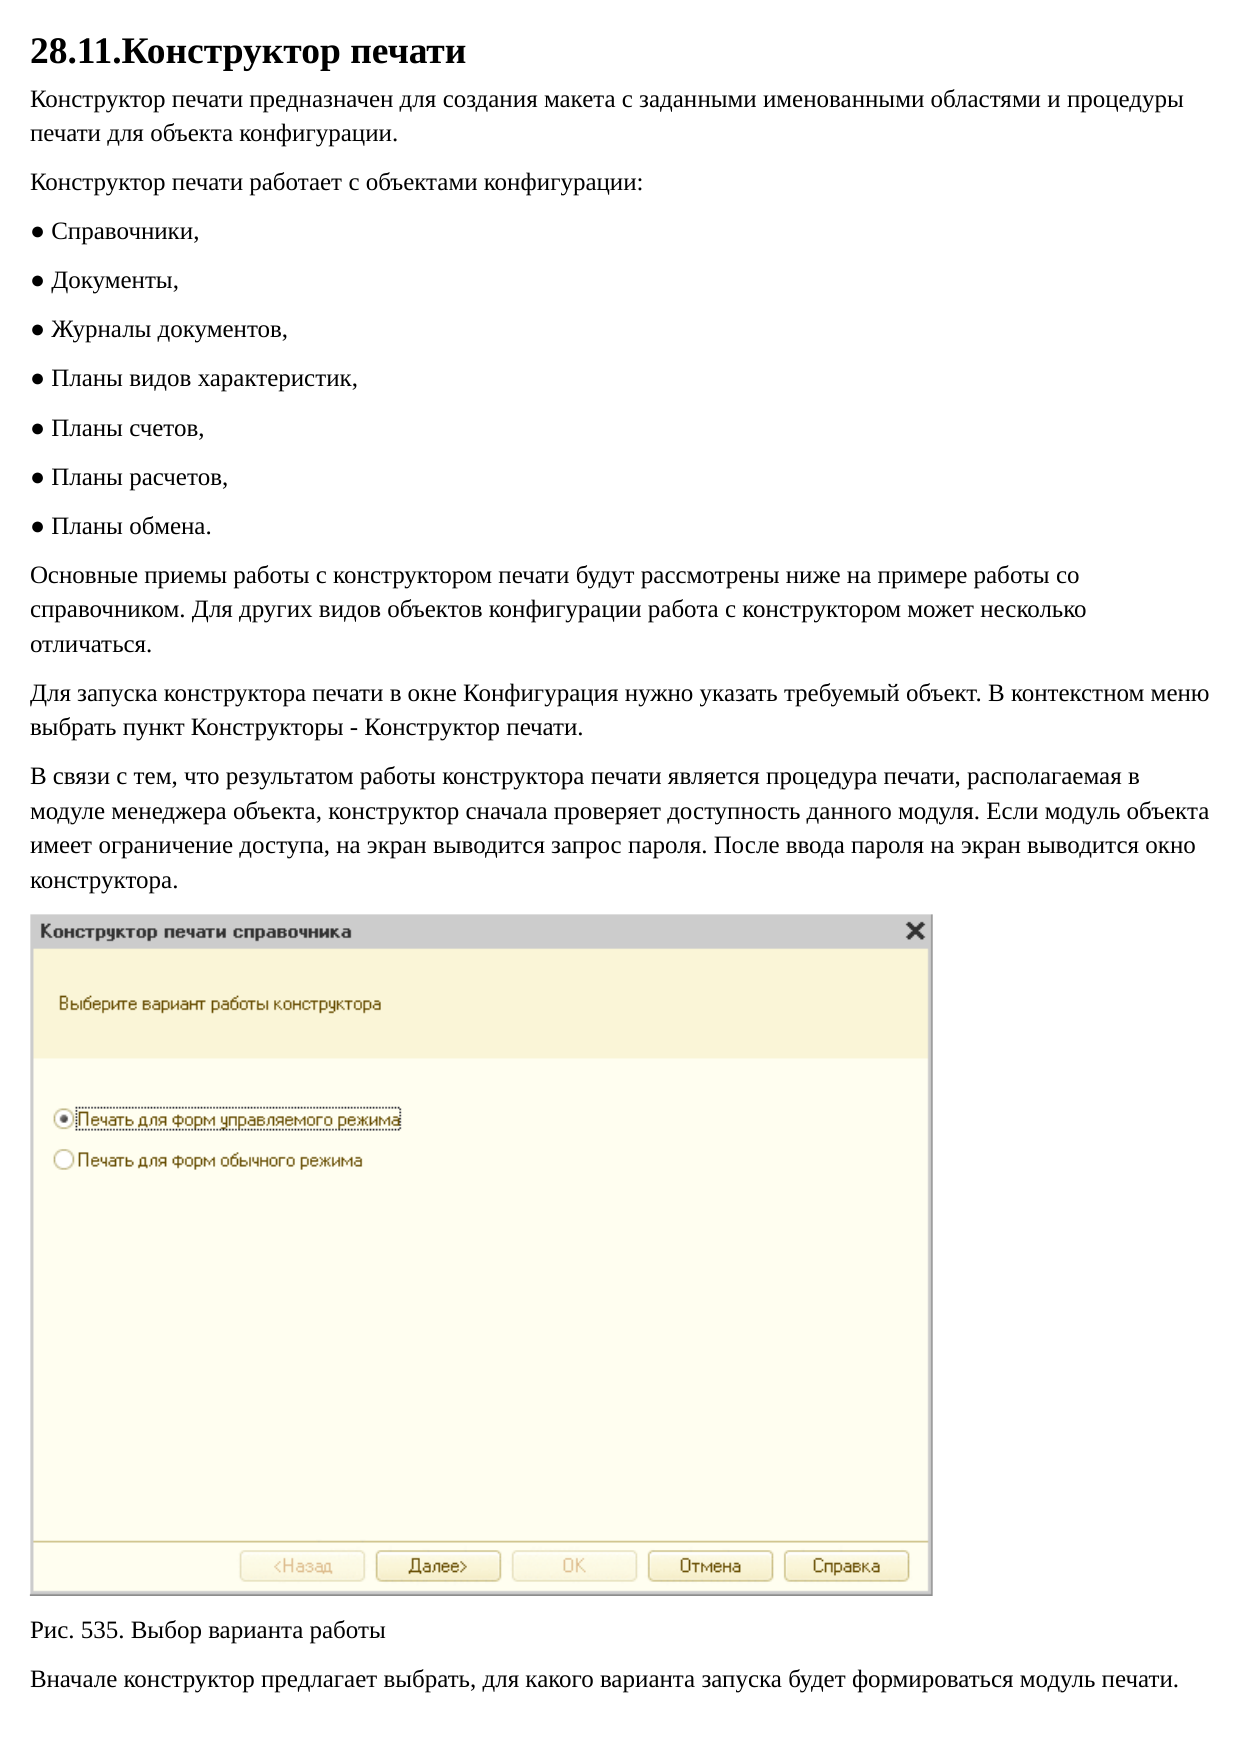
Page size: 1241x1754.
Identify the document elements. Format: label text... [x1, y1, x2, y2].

text Конструктор печати предназначен для создания макета с заданными именованными областями и процедуры печати для объекта конфигурации. [30, 84, 1211, 147]
text Рис. 535. Выбор варианта работы [30, 1615, 1211, 1644]
text ● Планы обмена. [30, 511, 1211, 539]
text Основные приемы работы с конструктором печати будут рассмотрены ниже на примере работы со справочником. Для других видов объектов конфигурации работа с конструктором может несколько отличаться. [30, 560, 1211, 657]
text Конструктор печати работает с объектами конфигурации: [30, 167, 1211, 196]
text В связи с тем, что результатом работы конструктора печати является процедура печати, располагаемая в модуле менеджера объекта, конструктор сначала проверяет доступность данного модуля. Если модуль объекта имеет ограничение доступа, на экран выводится запрос пароля. После ввода пароля на экран выводится окно конструктора. [30, 761, 1211, 893]
text Для запуска конструктора печати в окне Конфигурация нужно указать требуемый объект. В контекстном меню выбрать пункт Конструкторы ‑ Конструктор печати. [30, 678, 1211, 741]
text ● Планы расчетов, [30, 462, 1211, 490]
text ● Планы видов характеристик, [30, 363, 1211, 392]
text Вначале конструктор предлагает выбрать, для какого варианта запуска будет формироваться модуль печати. [30, 1664, 1211, 1693]
text ● Справочники, [30, 216, 1211, 245]
text ● Планы счетов, [30, 413, 1211, 441]
text ● Журналы документов, [30, 314, 1211, 343]
subtitle 28.11.Конструктор печати [30, 28, 1211, 71]
text ● Документы, [30, 265, 1211, 294]
picture [29, 913, 933, 1596]
